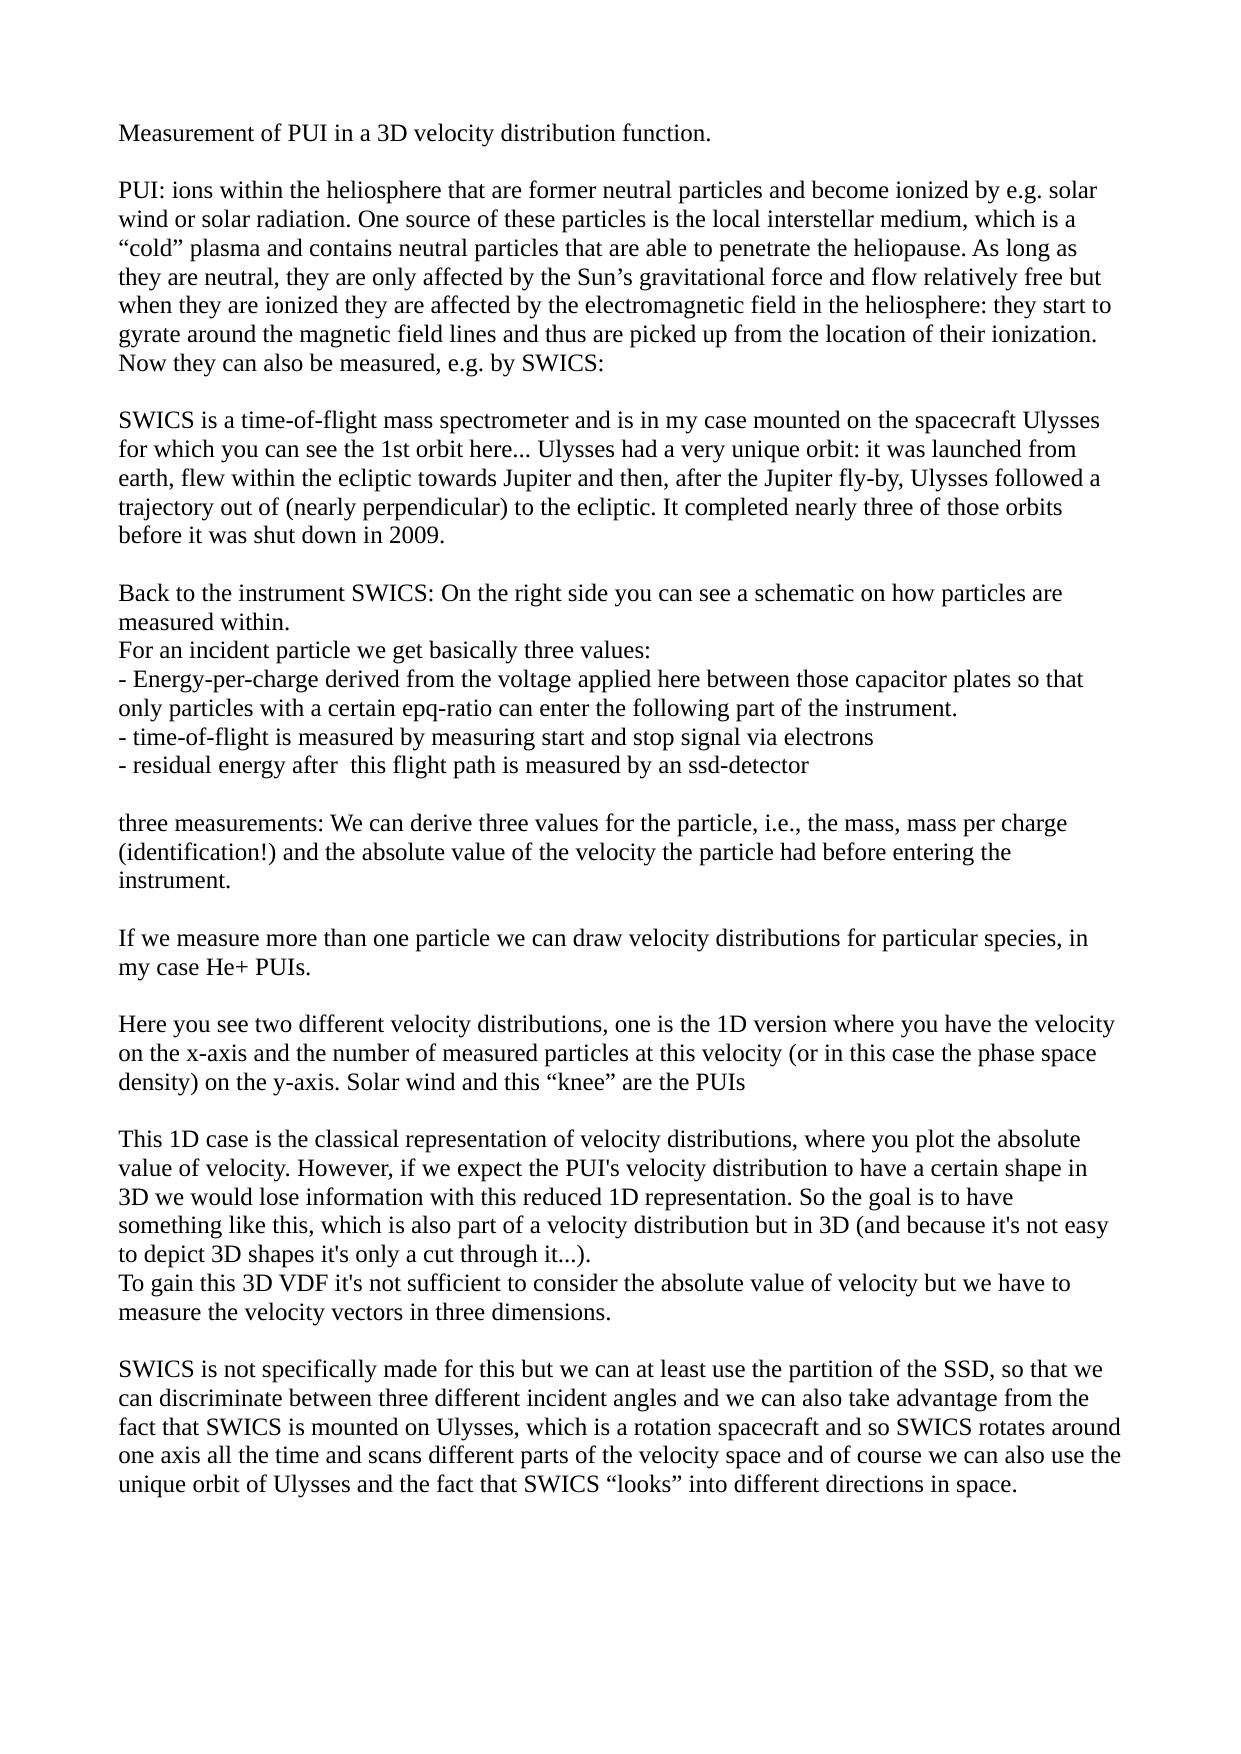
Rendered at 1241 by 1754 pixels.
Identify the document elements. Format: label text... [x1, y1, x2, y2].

text Now they can also be measured, e.g. by SWICS: [118, 348, 1122, 377]
text If we measure more than one particle we can draw velocity distributions for particular species, in my case He+ PUIs. [118, 923, 1122, 981]
text Here you see two different velocity distributions, one is the 1D version where you have the velocity on the x-axis and the number of measured particles at this velocity (or in this case the phase space density) on the y-axis. Solar wind and this “knee” are the PUIs [118, 1009, 1122, 1096]
text SWICS is not specifically made for this but we can at least use the partition of the SSD, so that we can discriminate between three different incident angles and we can also take advantage from the fact that SWICS is mounted on Ulysses, which is a rotation spacecraft and so SWICS rotates around one axis all the time and scans different parts of the velocity space and of course we can also use the unique orbit of Ulysses and the fact that SWICS “looks” into different directions in space. [118, 1354, 1122, 1498]
text For an incident particle we get basically three values: [118, 636, 1122, 664]
text - residual energy after this flight path is measured by an ssd-detector [118, 751, 1122, 779]
text three measurements: We can derive three values for the particle, i.e., the mass, mass per charge (identification!) and the absolute value of the velocity the particle had before entering the instrument. [118, 808, 1122, 894]
text SWICS is a time-of-flight mass spectrometer and is in my case mounted on the spacecraft Ulysses for which you can see the 1st orbit here... Ulysses had a very unique orbit: it was launched from earth, flew within the ecliptic towards Jupiter and then, after the Jupiter fly-by, Ulysses followed a trajectory out of (nearly perpendicular) to the ecliptic. It completed nearly three of those orbits before it was shut down in 2009. [118, 406, 1122, 549]
text - time-of-flight is measured by measuring start and stop signal via electrons [118, 722, 1122, 751]
text PUI: ions within the heliosphere that are former neutral particles and become ionized by e.g. solar wind or solar radiation. One source of these particles is the local interstellar medium, which is a “cold” plasma and contains neutral particles that are able to penetrate the heliopause. As long as they are neutral, they are only affected by the Sun’s gravitational force and flow relatively free but when they are ionized they are affected by the electromagnetic field in the heliosphere: they start to gyrate around the magnetic field lines and thus are picked up from the location of their ionization. [118, 176, 1122, 348]
text Back to the instrument SWICS: On the right side you can see a schematic on how particles are measured within. [118, 578, 1122, 636]
text - Energy-per-charge derived from the voltage applied here between those capacitor plates so that only particles with a certain epq-ratio can enter the following part of the instrument. [118, 664, 1122, 722]
text This 1D case is the classical representation of velocity distributions, where you plot the absolute value of velocity. However, if we expect the PUI's velocity distribution to have a certain shape in 3D we would lose information with this reduced 1D representation. So the goal is to have something like this, which is also part of a velocity distribution but in 3D (and because it's not easy to depict 3D shapes it's only a cut through it...). [118, 1124, 1122, 1268]
text To gain this 3D VDF it's not sufficient to consider the absolute value of velocity but we have to measure the velocity vectors in three dimensions. [118, 1268, 1122, 1326]
text Measurement of PUI in a 3D velocity distribution function. [118, 118, 1122, 147]
